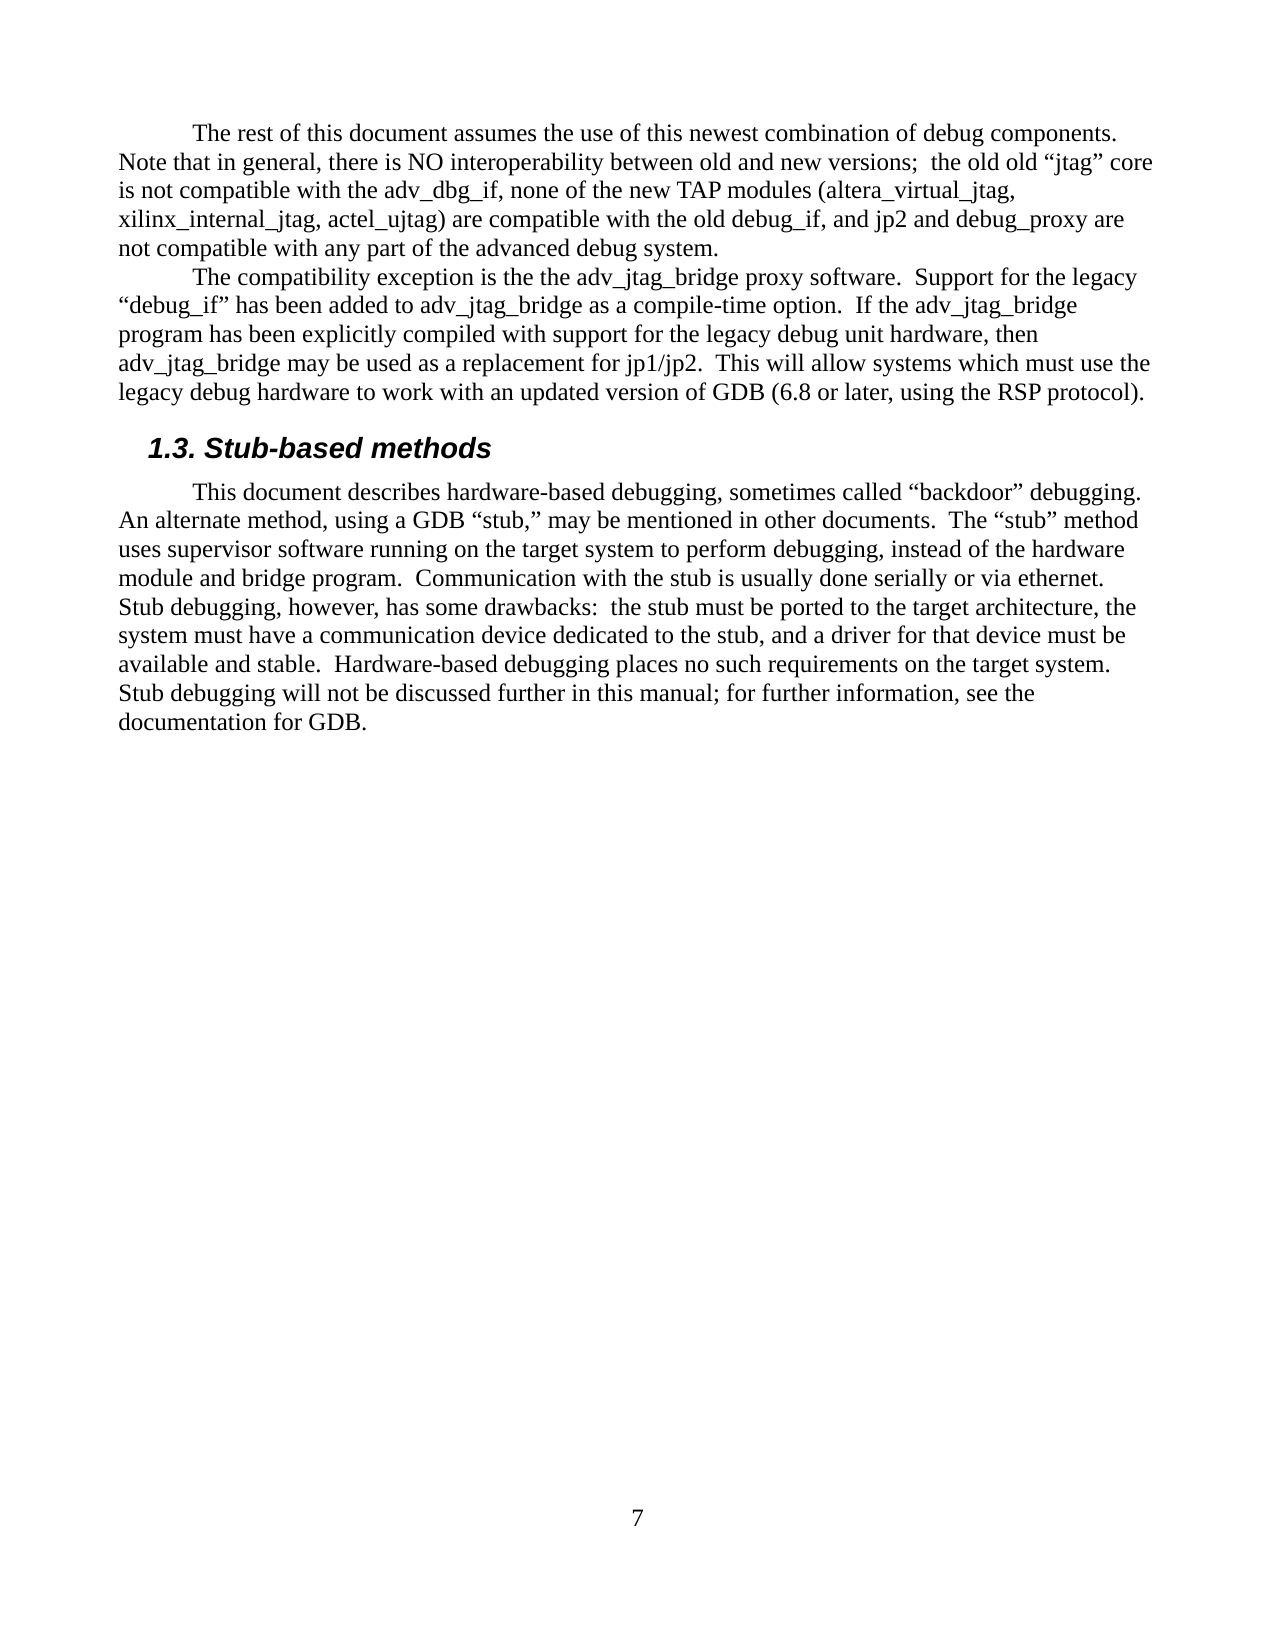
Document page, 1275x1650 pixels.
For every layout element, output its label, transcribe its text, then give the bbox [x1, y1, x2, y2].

text The compatibility exception is the the adv_jtag_bridge proxy software. Support for the legacy “debug_if” has been added to adv_jtag_bridge as a compile-time option. If the adv_jtag_bridge program has been explicitly compiled with support for the legacy debug unit hardware, then adv_jtag_bridge may be used as a replacement for jp1/jp2. This will allow systems which must use the legacy debug hardware to work with an updated version of GDB (6.8 or later, using the RSP protocol). [118, 262, 1157, 406]
text The rest of this document assumes the use of this newest combination of debug components. Note that in general, there is NO interoperability between old and new versions; the old old “jtag” core is not compatible with the adv_dbg_if, none of the new TAP modules (altera_virtual_jtag, xilinx_internal_jtag, actel_ujtag) are compatible with the old debug_if, and jp2 and debug_proxy are not compatible with any part of the advanced debug system. [118, 118, 1157, 262]
text This document describes hardware-based debugging, sometimes called “backdoor” debugging. An alternate method, using a GDB “stub,” may be mentioned in other documents. The “stub” method uses supervisor software running on the target system to perform debugging, instead of the hardware module and bridge program. Communication with the stub is usually done serially or via ethernet. Stub debugging, however, has some drawbacks: the stub must be ported to the target architecture, the system must have a communication device dedicated to the stub, and a driver for that device must be available and stable. Hardware-based debugging places no such requirements on the target system. Stub debugging will not be discussed further in this manual; for further information, see the documentation for GDB. [118, 477, 1157, 735]
subtitle Stub-based methods [148, 431, 1157, 464]
